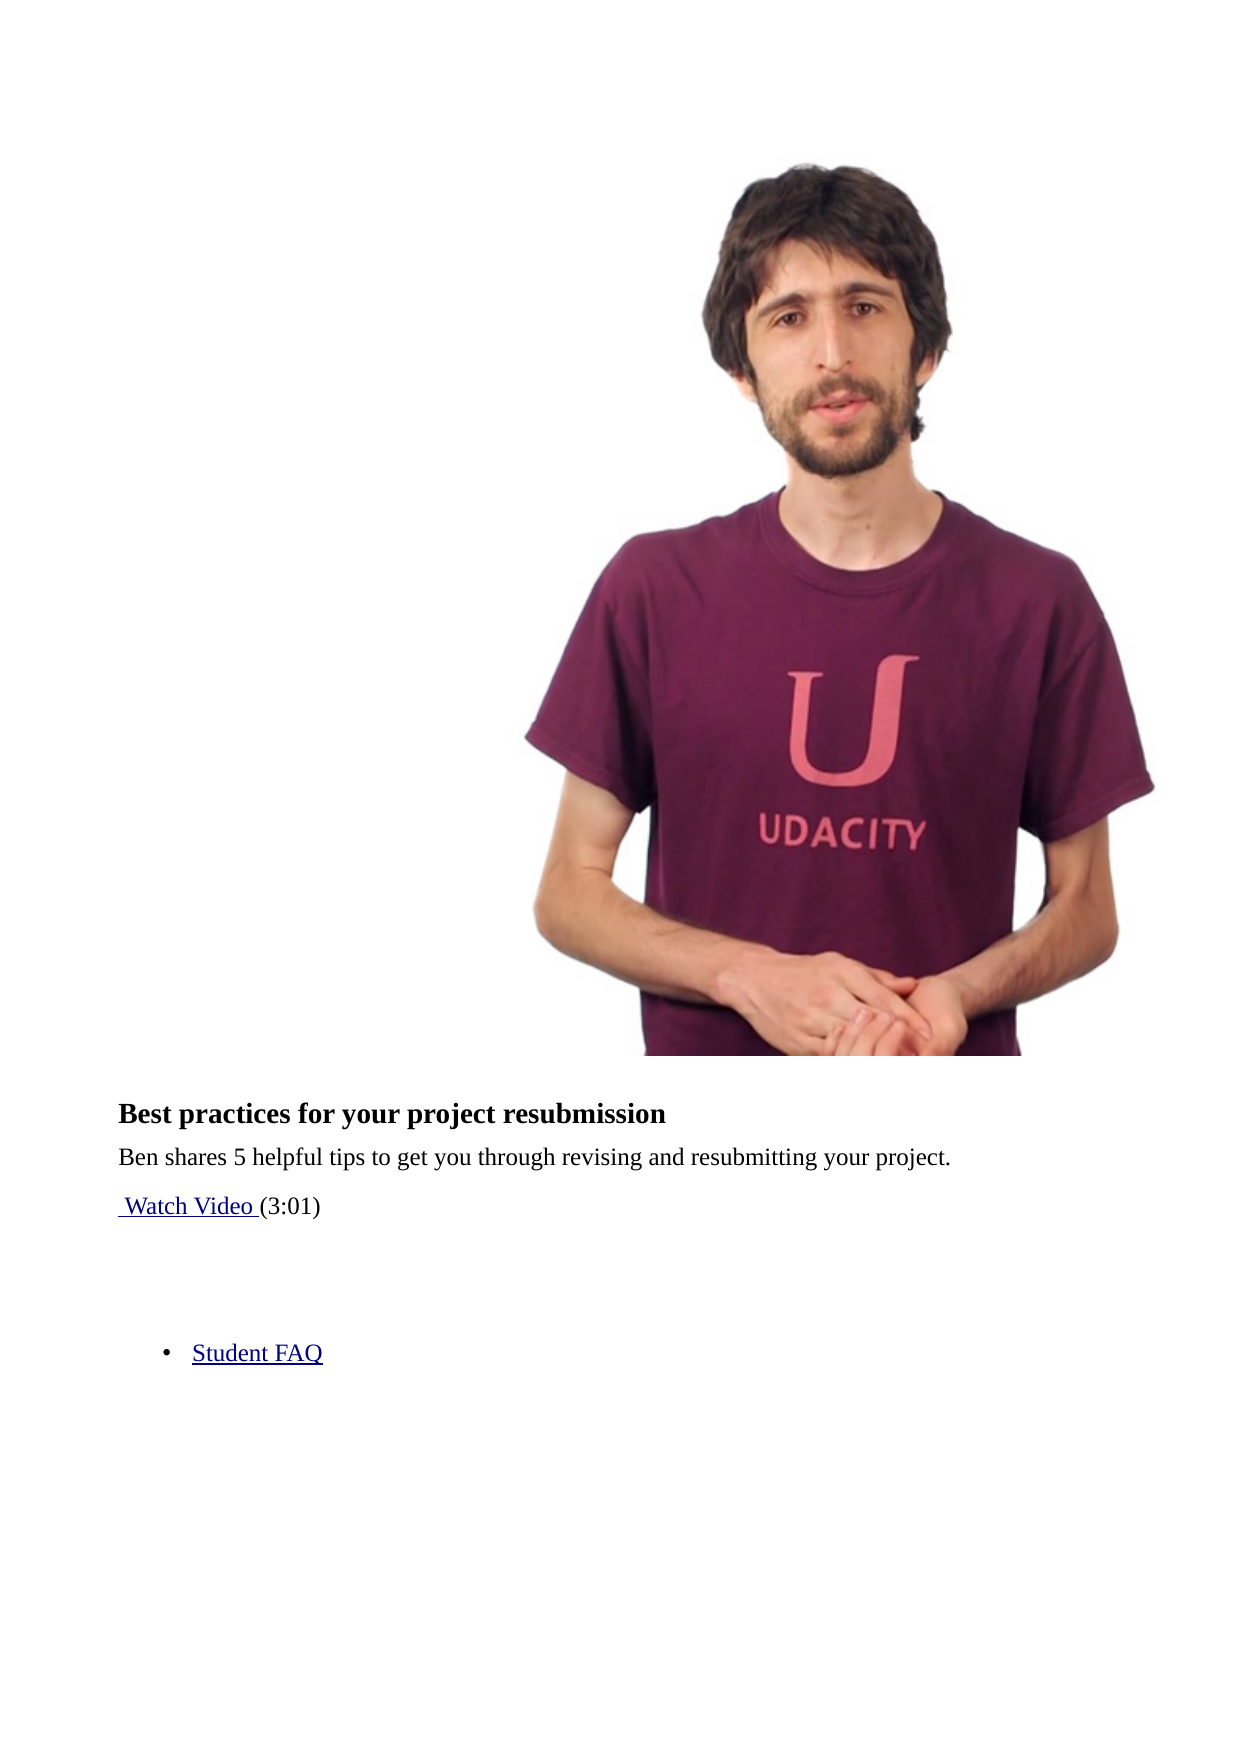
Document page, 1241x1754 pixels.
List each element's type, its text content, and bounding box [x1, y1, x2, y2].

picture [118, 118, 1241, 1056]
text Watch Video (3:01) [118, 1191, 1122, 1220]
subtitle Best practices for your project resubmission [118, 1096, 1122, 1129]
text Ben shares 5 helpful tips to get you through revising and resubmitting your project. [118, 1142, 1122, 1171]
list Student FAQ [162, 1338, 1122, 1367]
